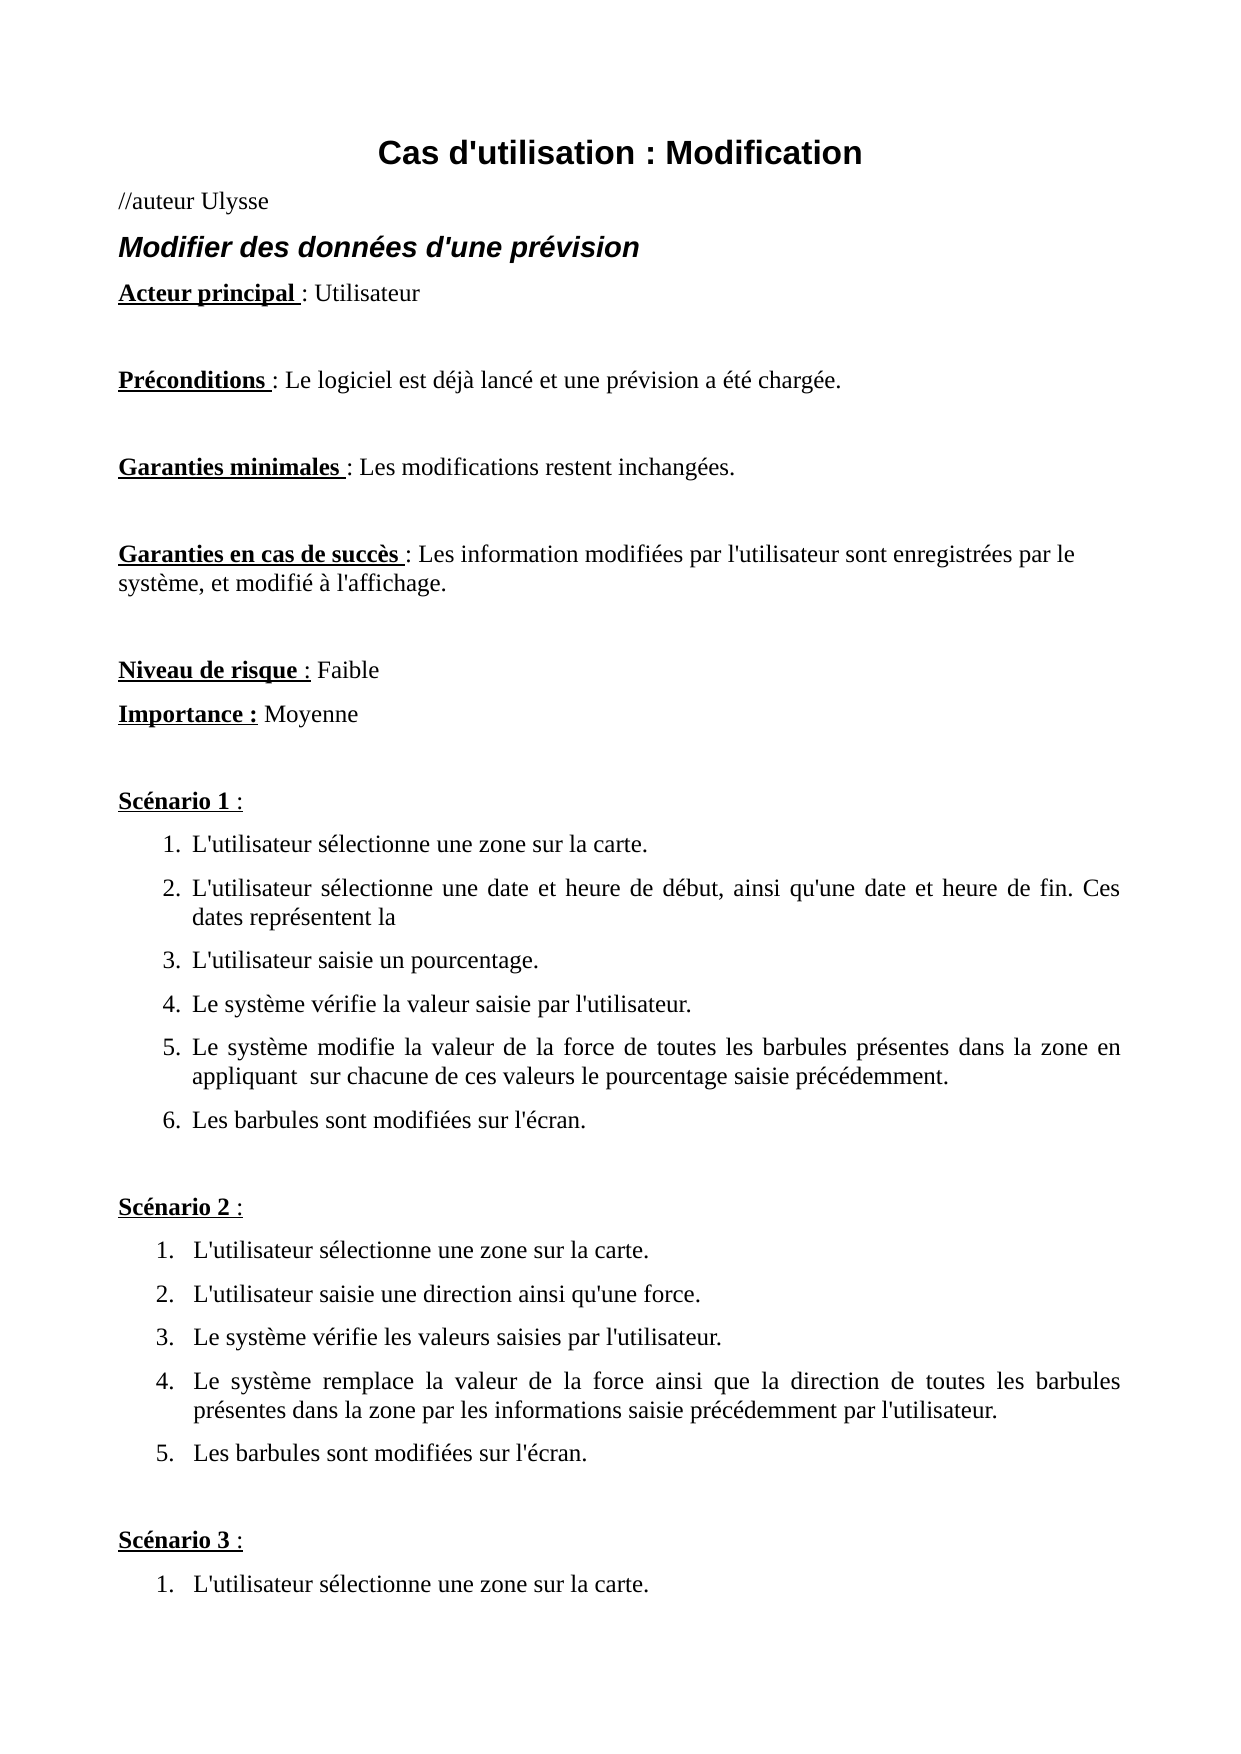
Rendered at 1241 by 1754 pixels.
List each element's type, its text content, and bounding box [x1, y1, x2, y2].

text Niveau de risque : Faible [118, 655, 1122, 684]
list L'utilisateur sélectionne une zone sur la carte. [156, 1569, 1122, 1598]
list Le système vérifie les valeurs saisies par l'utilisateur. [156, 1322, 1122, 1351]
text //auteur Ulysse [118, 186, 1122, 215]
list Les barbules sont modifiées sur l'écran. [156, 1438, 1122, 1467]
text Acteur principal : Utilisateur [118, 278, 1122, 307]
text Importance : Moyenne [118, 699, 1122, 728]
list L'utilisateur sélectionne une date et heure de début, ainsi qu'une date et heure de fin. Ces dates représentent la [162, 873, 1122, 931]
list L'utilisateur sélectionne une zone sur la carte. [156, 1235, 1122, 1264]
subtitle Modifier des données d'une prévision [118, 230, 1122, 263]
text Garanties minimales : Les modifications restent inchangées. [118, 452, 1122, 481]
subtitle Cas d'utilisation : Modification [118, 133, 1122, 172]
text Scénario 1 : [118, 786, 1122, 815]
text Garanties en cas de succès : Les information modifiées par l'utilisateur sont enregistrées par le système, et modifié à l'affichage. [118, 539, 1122, 597]
list Le système vérifie la valeur saisie par l'utilisateur. [162, 989, 1122, 1018]
list L'utilisateur saisie une direction ainsi qu'une force. [156, 1279, 1122, 1308]
list L'utilisateur sélectionne une zone sur la carte. [162, 829, 1122, 858]
list L'utilisateur saisie un pourcentage. [162, 945, 1122, 974]
text Préconditions : Le logiciel est déjà lancé et une prévision a été chargée. [118, 365, 1122, 394]
list Les barbules sont modifiées sur l'écran. [162, 1105, 1122, 1133]
text Scénario 2 : [118, 1192, 1122, 1221]
text Scénario 3 : [118, 1525, 1122, 1554]
list Le système modifie la valeur de la force de toutes les barbules présentes dans la zone en appliquant sur chacune de ces valeurs le pourcentage saisie précédemment. [162, 1032, 1122, 1090]
list Le système remplace la valeur de la force ainsi que la direction de toutes les barbules présentes dans la zone par les informations saisie précédemment par l'utilisateur. [156, 1366, 1122, 1423]
